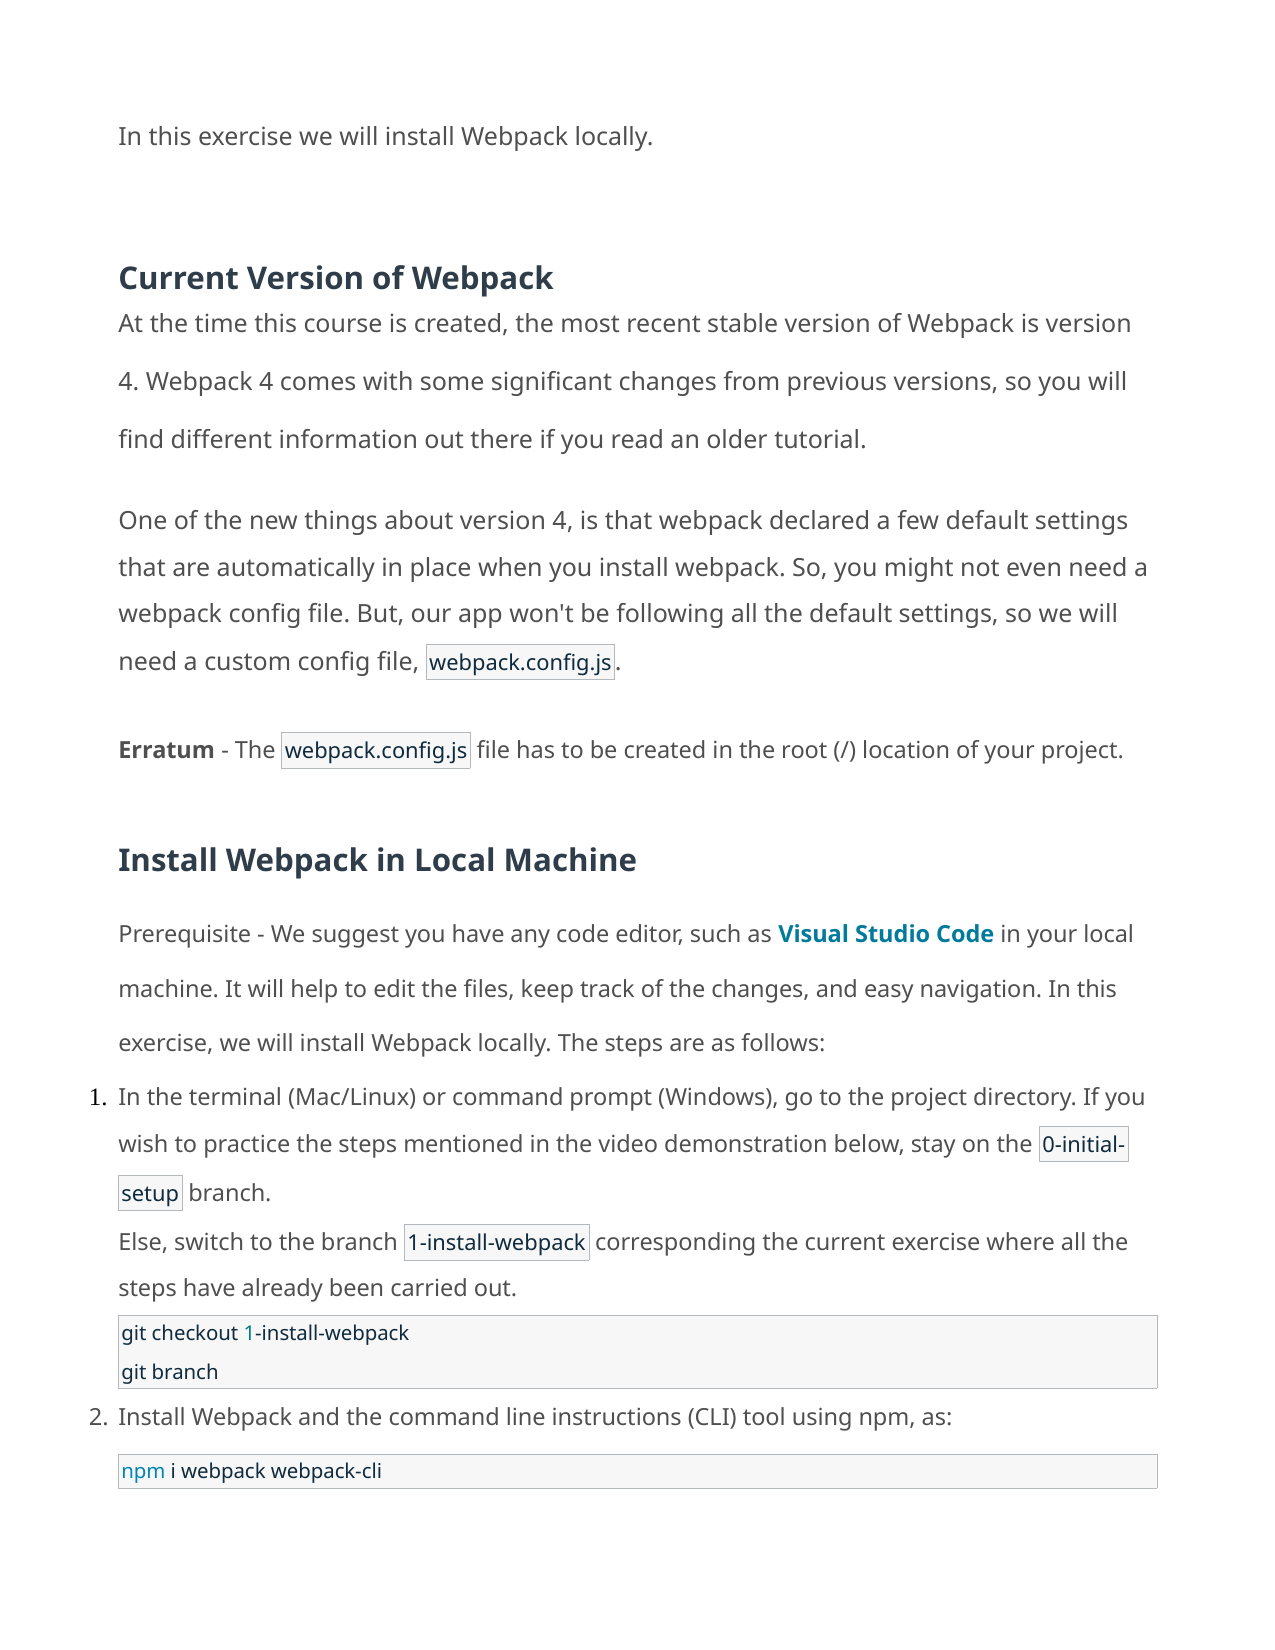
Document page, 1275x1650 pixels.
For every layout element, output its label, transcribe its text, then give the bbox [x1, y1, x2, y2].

text file has to be created in the root (/) location of your project. [471, 732, 1157, 768]
text Prerequisite - We suggest you have any code editor, such as Visual Studio Code in your local machine. It will help to edit the files, keep track of the changes, and easy navigation. In this exercise, we will install Webpack locally. The steps are as follows: [118, 918, 1157, 1058]
text One of the new things about version 4, is that webpack declared a few default settings that are automatically in place when you install webpack. So, you might not even need a webpack config file. But, our app won't be following all the default settings, so we will need a custom config file, webpack.config.js. [118, 503, 1157, 679]
subtitle Current Version of Webpack [118, 256, 1157, 298]
list npm i webpack webpack-cli [119, 1455, 1157, 1488]
list Install Webpack and the command line instructions (CLI) tool using npm, as: [118, 1400, 1157, 1432]
list git checkout 1-install-webpack [119, 1316, 1157, 1346]
list Else, switch to the branch 1-install-webpack corresponding the current exercise where all the steps have already been carried out. [118, 1224, 1157, 1303]
list In the terminal (Mac/Linux) or command prompt (Windows), go to the project directory. If you wish to practice the steps mentioned in the video demonstration below, stay on the 0-initial-setup branch. [118, 1081, 1157, 1211]
subtitle Install Webpack in Local Machine [118, 837, 1157, 880]
text Erratum - The [118, 732, 281, 768]
text In this exercise we will install Webpack locally. [118, 118, 1157, 152]
list git branch [119, 1354, 1157, 1388]
text webpack.config.js [282, 733, 470, 768]
text At the time this course is created, the most recent stable version of Webpack is version 4. Webpack 4 comes with some significant changes from previous versions, so you will find different information out there if you read an older tutorial. [118, 306, 1157, 456]
